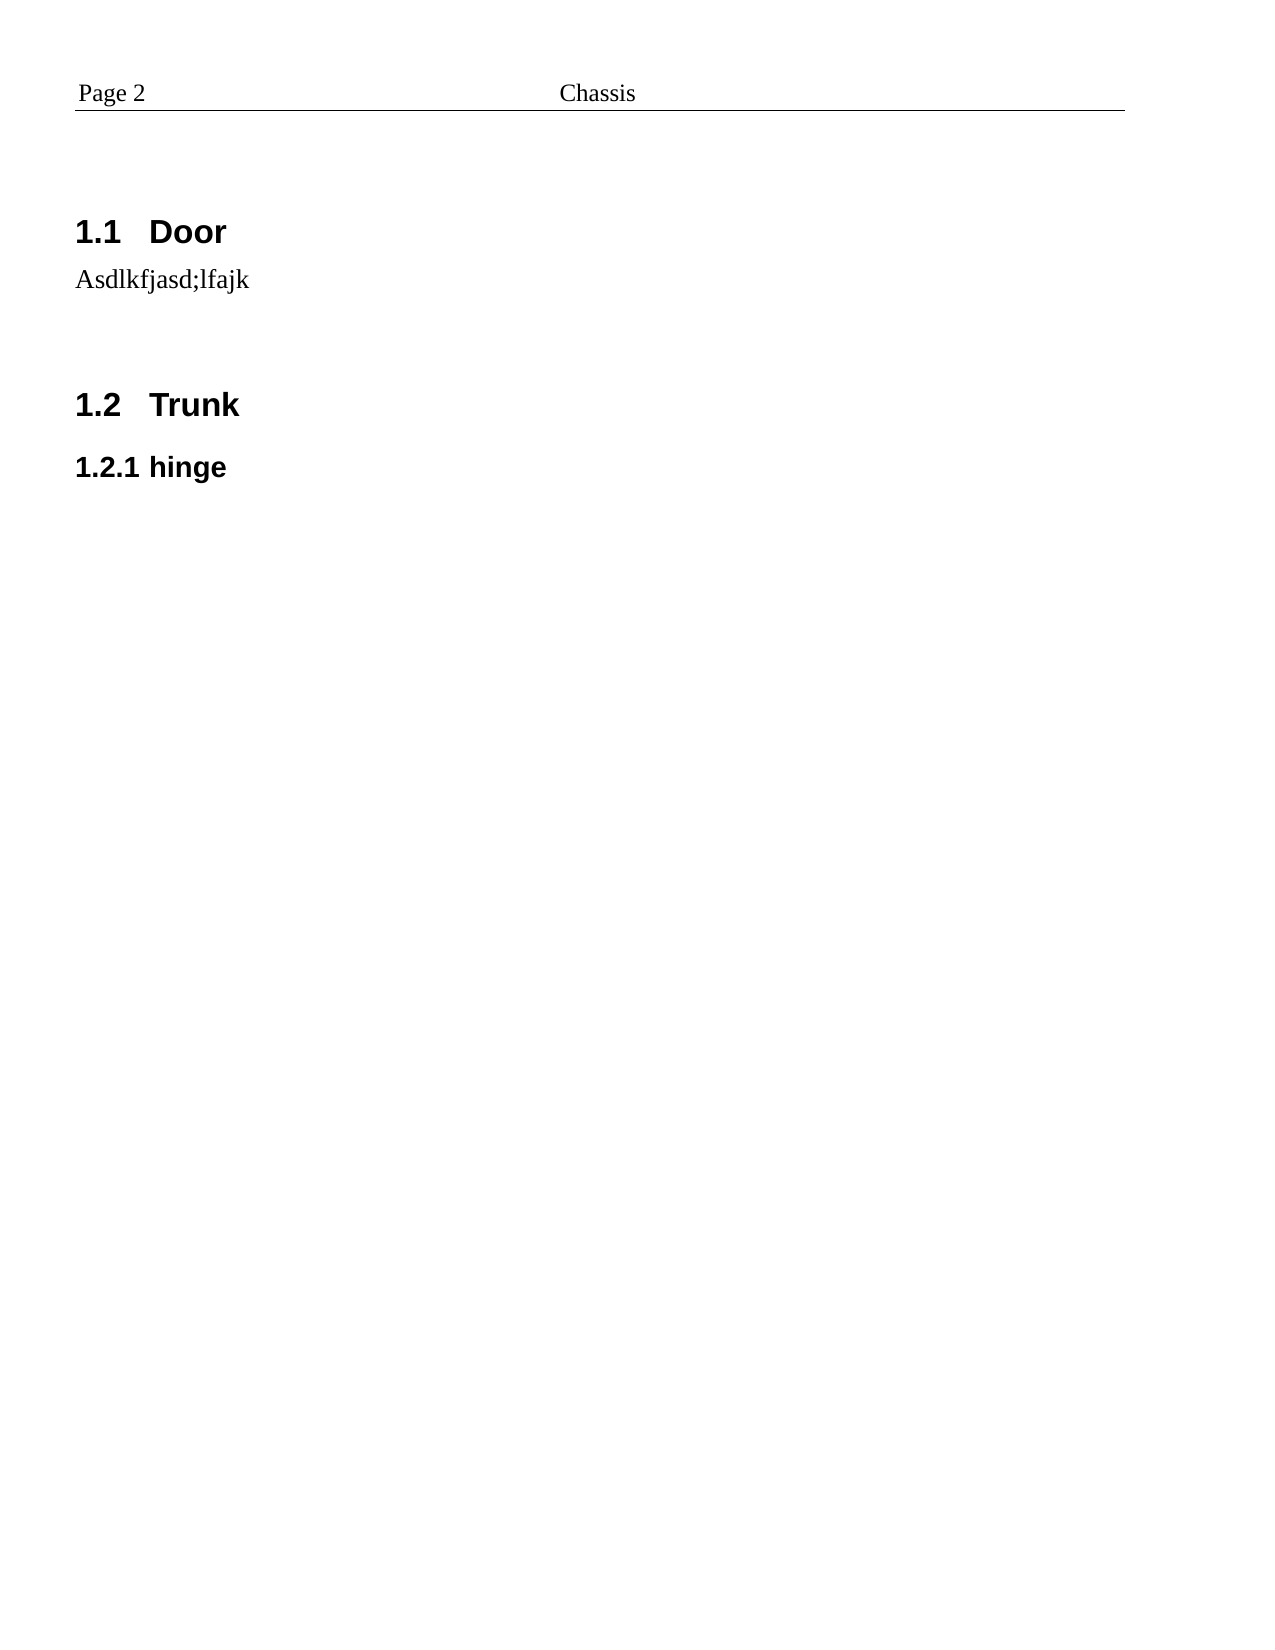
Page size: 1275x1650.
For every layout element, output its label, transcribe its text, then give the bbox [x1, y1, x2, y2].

subtitle hinge [75, 450, 1125, 484]
text Asdlkfjasd;lfajk [75, 263, 1125, 294]
subtitle Trunk [75, 385, 1125, 423]
subtitle Door [75, 212, 1125, 251]
